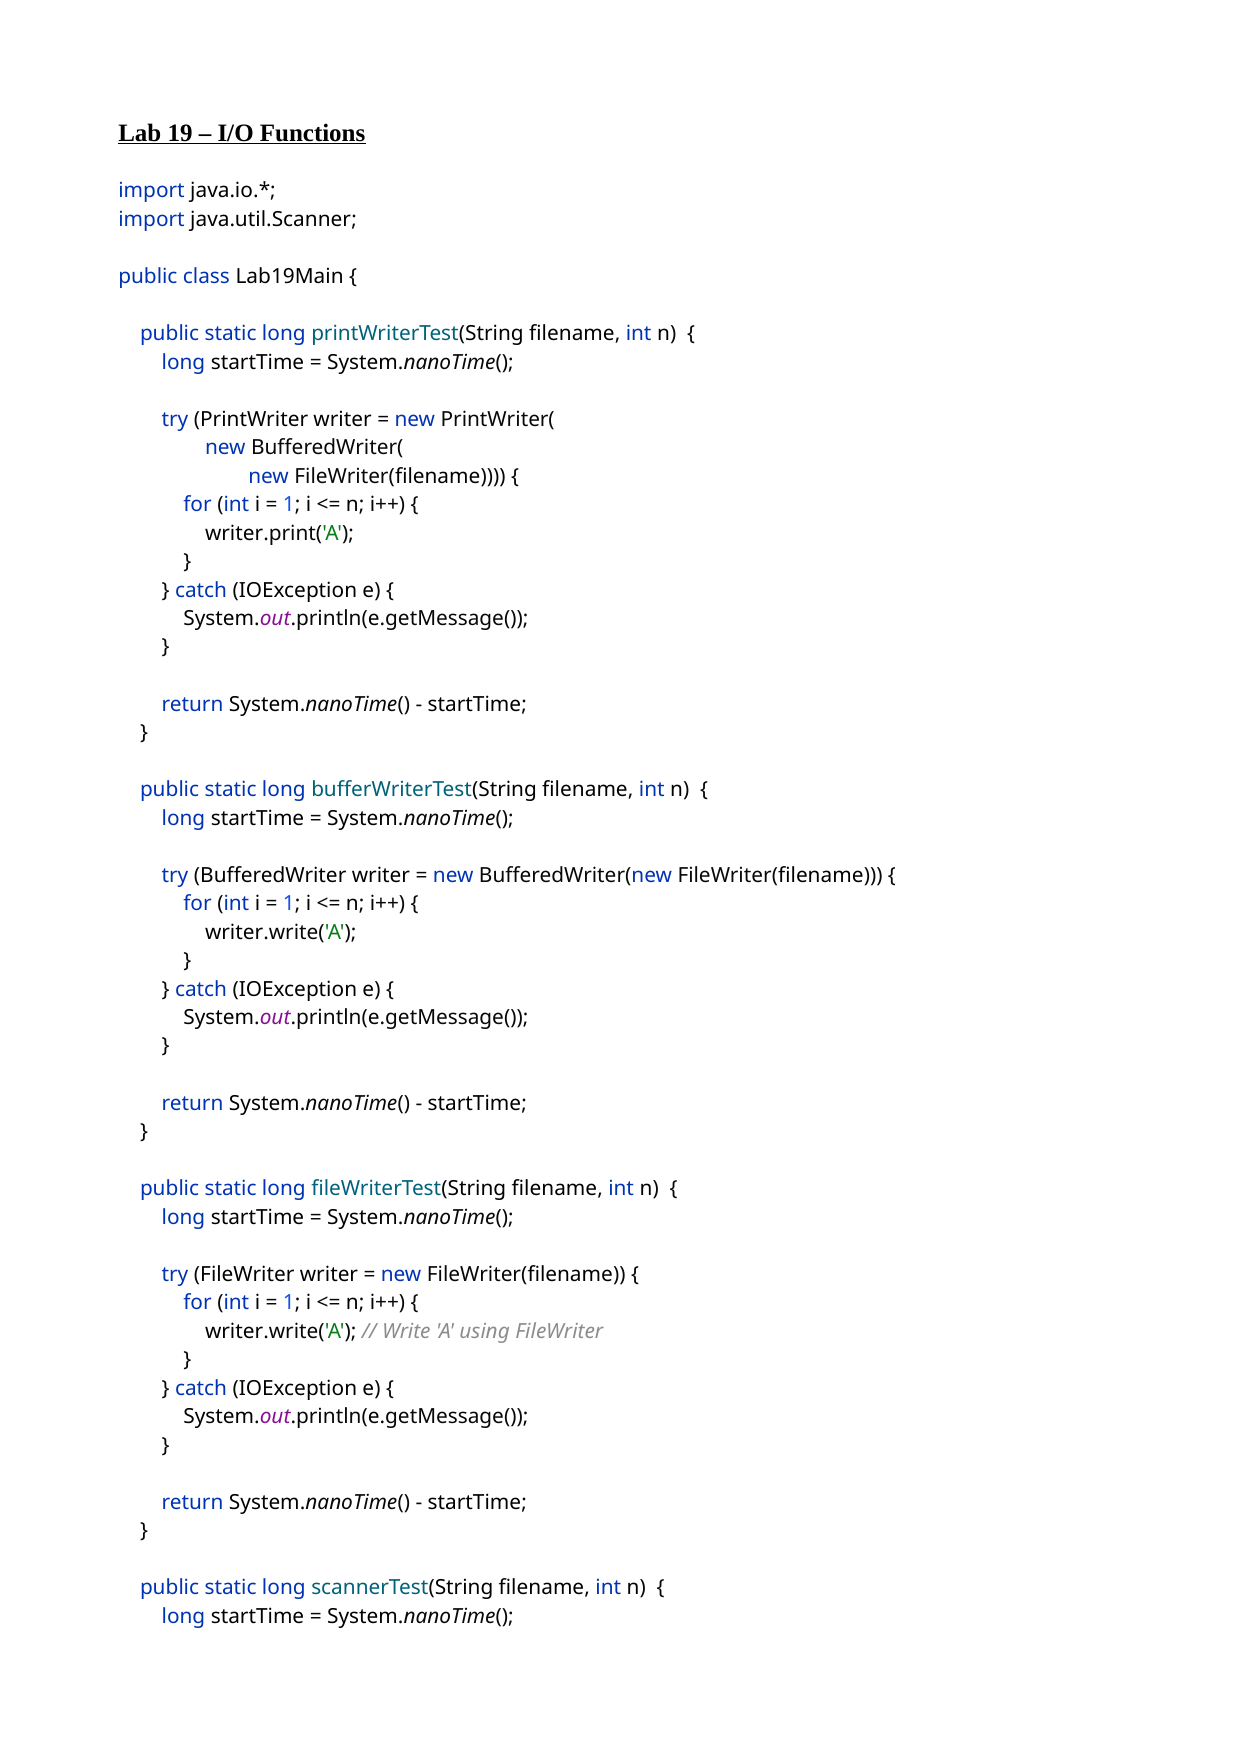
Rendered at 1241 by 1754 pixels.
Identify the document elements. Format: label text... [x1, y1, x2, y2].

text Lab 19 – I/O Functions [118, 118, 1122, 147]
text import java.io.*; import java.util.Scanner; public class Lab19Main { public static long printWriterTest(String filename, int n) { long startTime = System.nanoTime(); try (PrintWriter writer = new PrintWriter( new BufferedWriter( new FileWriter(filename)))) { for (int i = 1; i <= n; i++) { writer.print('A'); } } catch (IOException e) { System.out.println(e.getMessage()); } return System.nanoTime() - startTime; } public static long bufferWriterTest(String filename, int n) { long startTime = System.nanoTime(); try (BufferedWriter writer = new BufferedWriter(new FileWriter(filename))) { for (int i = 1; i <= n; i++) { writer.write('A'); } } catch (IOException e) { System.out.println(e.getMessage()); } return System.nanoTime() - startTime; } public static long fileWriterTest(String filename, int n) { long startTime = System.nanoTime(); try (FileWriter writer = new FileWriter(filename)) { for (int i = 1; i <= n; i++) { writer.write('A'); // Write 'A' using FileWriter } } catch (IOException e) { System.out.println(e.getMessage()); } return System.nanoTime() - startTime; } public static long scannerTest(String filename, int n) { long startTime = System.nanoTime(); [118, 176, 1122, 1629]
